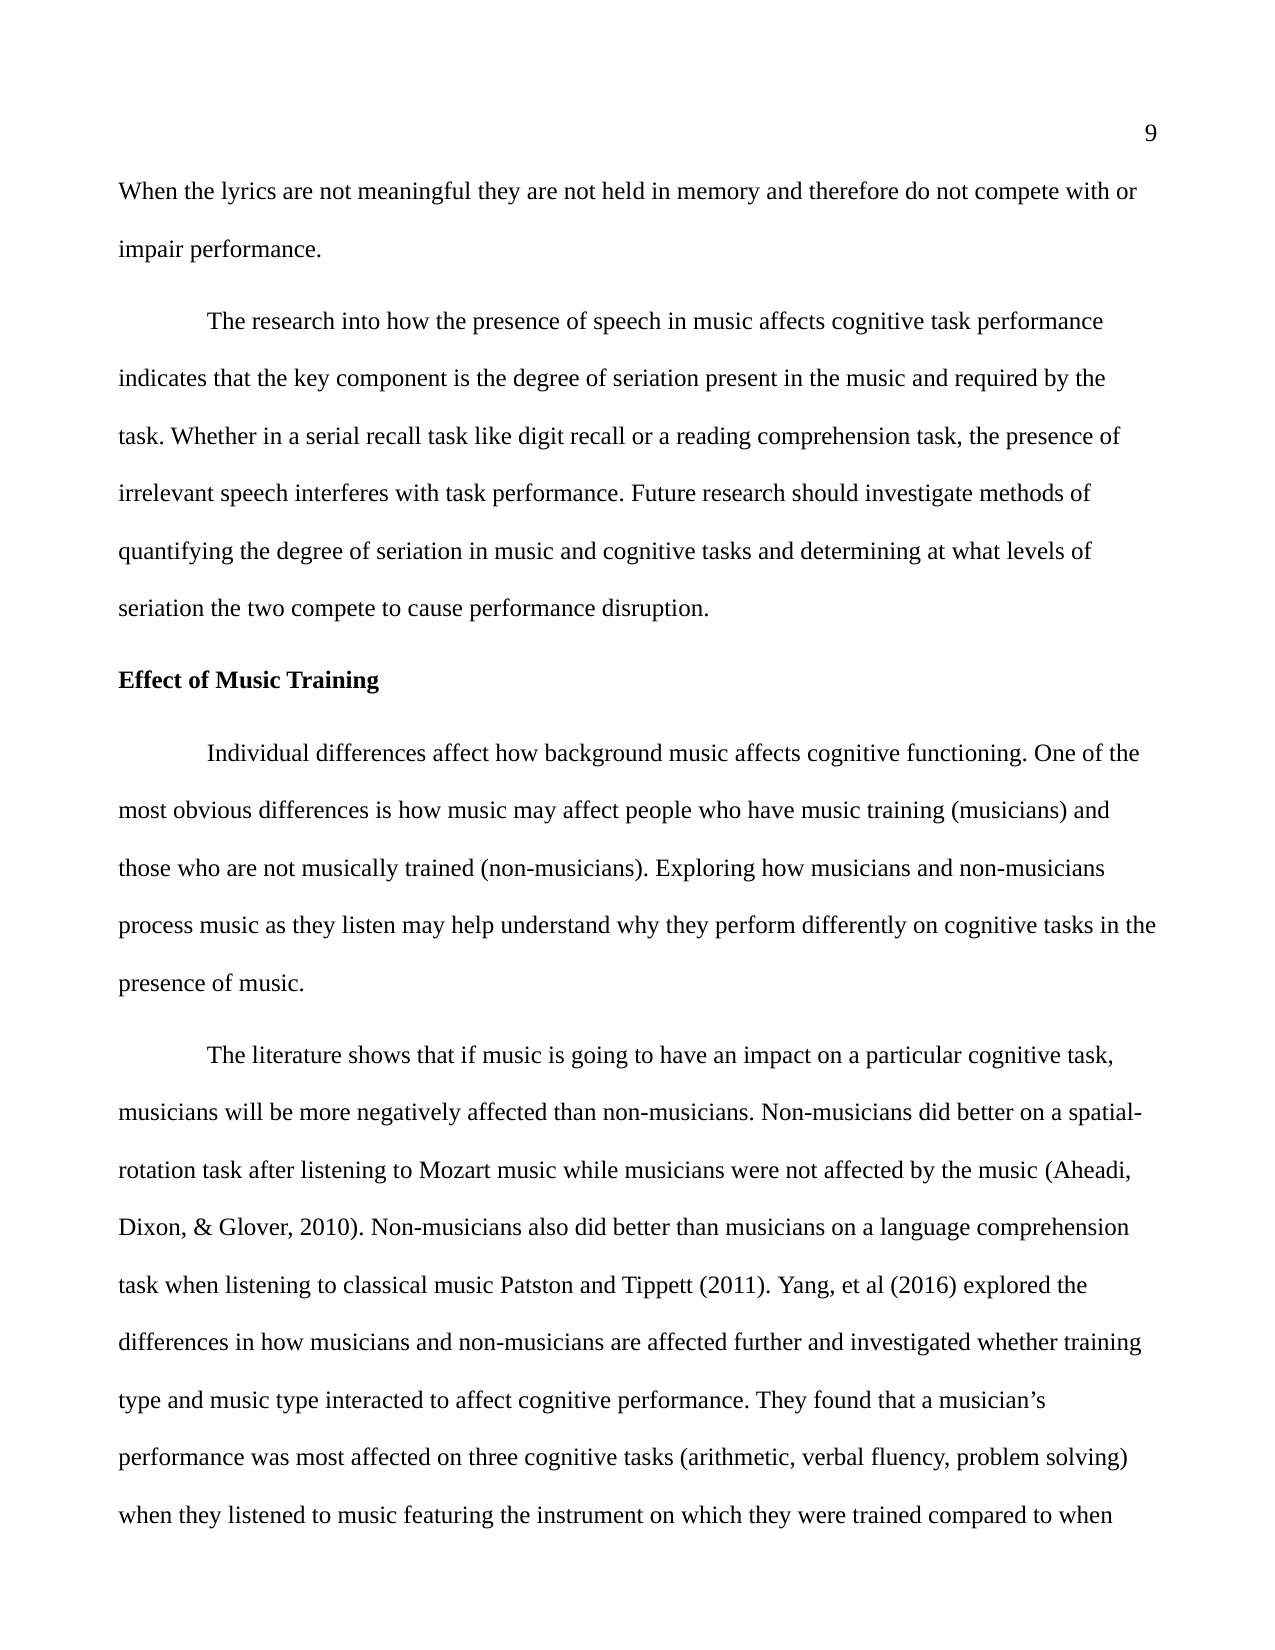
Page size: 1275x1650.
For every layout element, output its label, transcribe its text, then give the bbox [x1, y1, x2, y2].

text The research into how the presence of speech in music affects cognitive task performance indicates that the key component is the degree of seriation present in the music and required by the task. Whether in a serial recall task like digit recall or a reading comprehension task, the presence of irrelevant speech interferes with task performance. Future research should investigate methods of quantifying the degree of seriation in music and cognitive tasks and determining at what levels of seriation the two compete to cause performance disruption. [118, 306, 1157, 622]
text Individual differences affect how background music affects cognitive functioning. One of the most obvious differences is how music may affect people who have music training (musicians) and those who are not musically trained (non-musicians). Exploring how musicians and non-musicians process music as they listen may help understand why they perform differently on cognitive tasks in the presence of music. [118, 738, 1157, 996]
text When the lyrics are not meaningful they are not held in memory and therefore do not compete with or impair performance. [118, 176, 1157, 263]
text Effect of Music Training [118, 666, 1157, 694]
text The literature shows that if music is going to have an impact on a particular cognitive task, musicians will be more negatively affected than non-musicians. Non-musicians did better on a spatial-rotation task after listening to Mozart music while musicians were not affected by the music (Aheadi, Dixon, & Glover, 2010)⁠. Non-musicians also did better than musicians on a language comprehension task when listening to classical music Patston and Tippett (2011)⁠. Yang, et al (2016)⁠ explored the differences in how musicians and non-musicians are affected further and investigated whether training type and music type interacted to affect cognitive performance. They found that a musician’s performance was most affected on three cognitive tasks (arithmetic, verbal fluency, problem solving) when they listened to music featuring the instrument on which they were trained compared to when [118, 1040, 1157, 1528]
